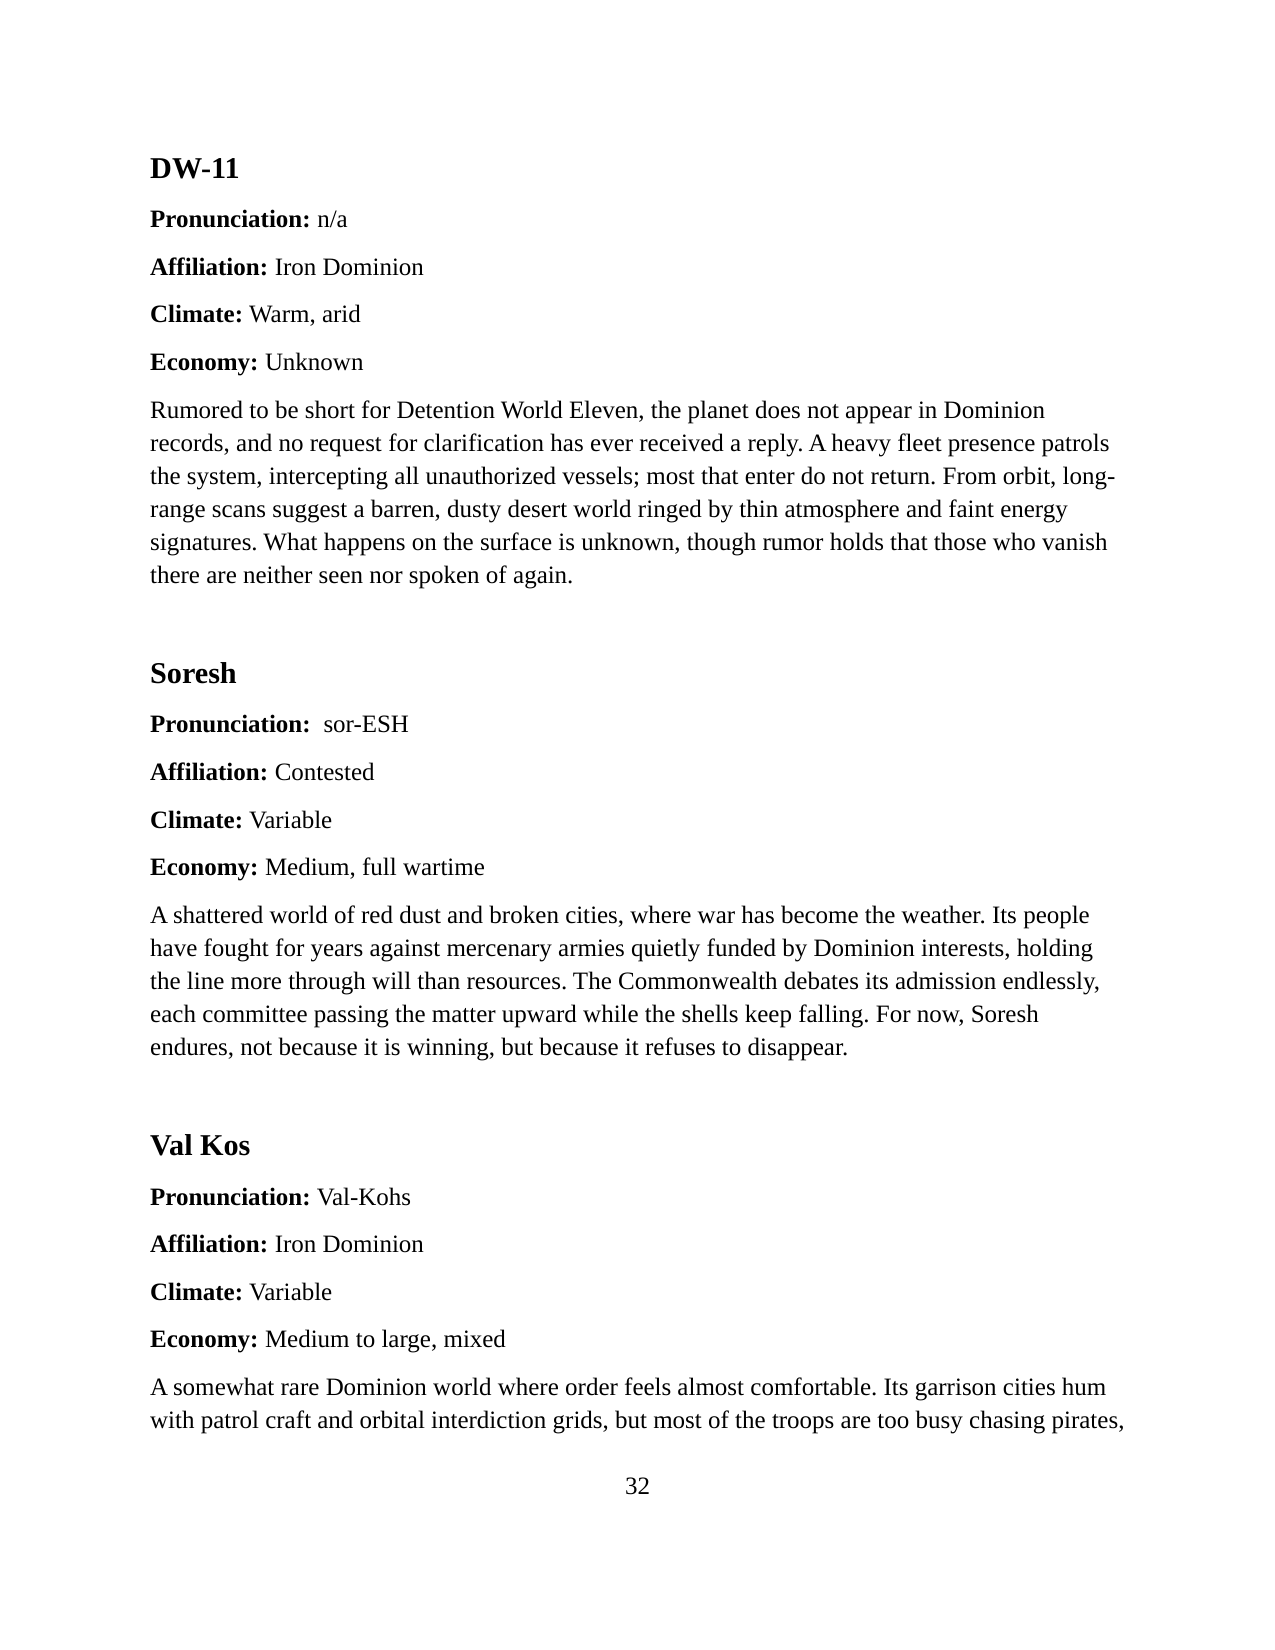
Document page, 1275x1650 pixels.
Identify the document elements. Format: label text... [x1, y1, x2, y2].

text Unknown [258, 347, 1125, 376]
text Variable [243, 805, 1125, 833]
text Economy: [150, 852, 258, 881]
text Pronunciation: [150, 204, 311, 233]
text Affiliation: [150, 1229, 268, 1258]
text Economy: [150, 347, 258, 376]
text Medium, full wartime [258, 852, 1125, 881]
text Pronunciation: [150, 709, 317, 738]
text Economy: [150, 1324, 258, 1353]
text Climate: [150, 1277, 243, 1306]
text sor-ESH [317, 709, 1125, 738]
text Val Kos [150, 1127, 1125, 1162]
text Iron Dominion [268, 1229, 1125, 1258]
text Soresh [150, 655, 1125, 690]
text n/a [311, 204, 1125, 233]
text Pronunciation: [150, 1182, 311, 1210]
text Contested [268, 757, 1125, 786]
text A shattered world of red dust and broken cities, where war has become the weather. Its people have fought for years against mercenary armies quietly funded by Dominion interests, holding the line more through will than resources. The Commonwealth debates its admission endlessly, each committee passing the matter upward while the shells keep falling. For now, Soresh endures, not because it is winning, but because it refuses to disappear. [150, 900, 1125, 1061]
text Variable [243, 1277, 1125, 1306]
text DW-11 [150, 150, 1125, 185]
text Rumored to be short for Detention World Eleven, the planet does not appear in Dominion records, and no request for clarification has ever received a reply. A heavy fleet presence patrols the system, intercepting all unauthorized vessels; most that enter do not return. From orbit, long-range scans suggest a barren, dusty desert world ringed by thin atmosphere and faint energy signatures. What happens on the surface is unknown, though rumor holds that those who vanish there are neither seen nor spoken of again. [150, 395, 1125, 589]
text Val-Kohs [311, 1182, 1125, 1210]
text Affiliation: [150, 757, 268, 786]
text Warm, arid [243, 299, 1125, 328]
text Climate: [150, 299, 243, 328]
text Affiliation: [150, 252, 268, 281]
text A somewhat rare Dominion world where order feels almost comfortable. Its garrison cities hum with patrol craft and orbital interdiction grids, but most of the troops are too busy chasing pirates, [150, 1372, 1125, 1434]
text Climate: [150, 805, 243, 833]
text Iron Dominion [268, 252, 1125, 281]
text Medium to large, mixed [258, 1324, 1125, 1353]
